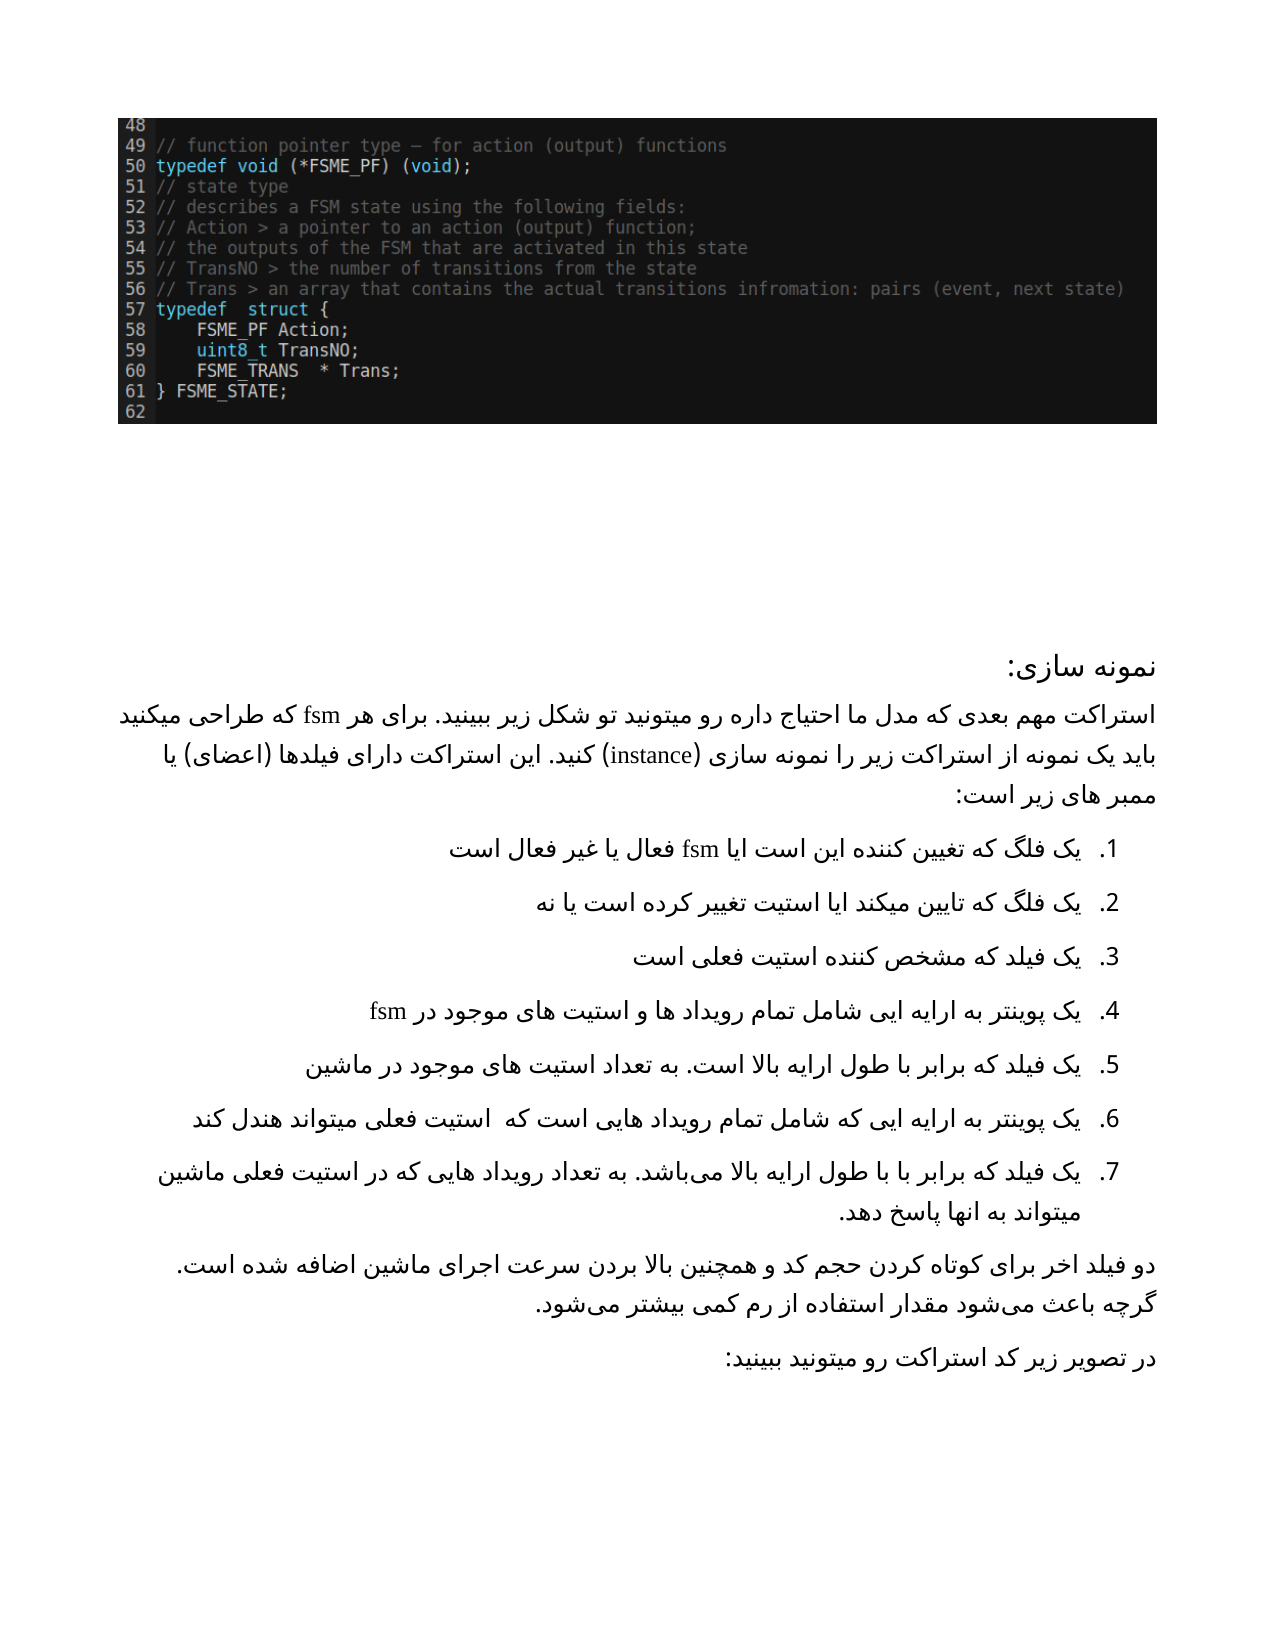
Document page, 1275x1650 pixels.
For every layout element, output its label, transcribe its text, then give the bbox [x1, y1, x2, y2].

subtitle نمونه سازی: [118, 650, 1157, 688]
text استراکت مهم بعدی که مدل ما احتیاج داره رو میتونید تو شکل زیر ببینید. برای هر fsm که طراحی میکنید باید یک نمونه از استراکت زیر را نمونه سازی (instance) کنید. این استراکت دارای فیلدها (اعضای) یا ممبر های زیر است: [118, 701, 1157, 813]
text دو فیلد اخر برای کوتاه کردن حجم کد و همچنین بالا بردن سرعت اجرای ماشین اضافه شده است. گرچه باعث می‌شود مقدار استفاده از رم کمی بیشتر می‌شود. [118, 1251, 1157, 1323]
list یک فیلد که برابر با با طول ارایه بالا می‌باشد. به تعداد رویداد هایی که در استیت فعلی ماشین میتواند به انها پاسخ دهد. [118, 1158, 1119, 1230]
list یک فلگ که تایین میکند ایا استیت تغییر کرده است یا نه [118, 889, 1119, 922]
list یک فلگ که تغیین کننده این است ایا fsm فعال یا غیر فعال است [118, 834, 1119, 868]
list یک فیلد که برابر با طول ارایه بالا است. به تعداد استیت های موجود در ماشین [118, 1051, 1119, 1084]
list یک پوینتر به ارایه ایی که شامل تمام رویداد هایی است که استیت فعلی میتواند هندل کند [118, 1105, 1119, 1137]
list یک پوینتر به ارایه ایی شامل تمام رویداد ها و استیت های موجود در fsm [118, 996, 1119, 1030]
list یک فیلد که مشخص کننده استیت فعلی است [118, 943, 1119, 975]
picture [118, 118, 1157, 424]
text در تصویر زیر کد استراکت رو میتونید ببینید: [118, 1344, 1157, 1376]
